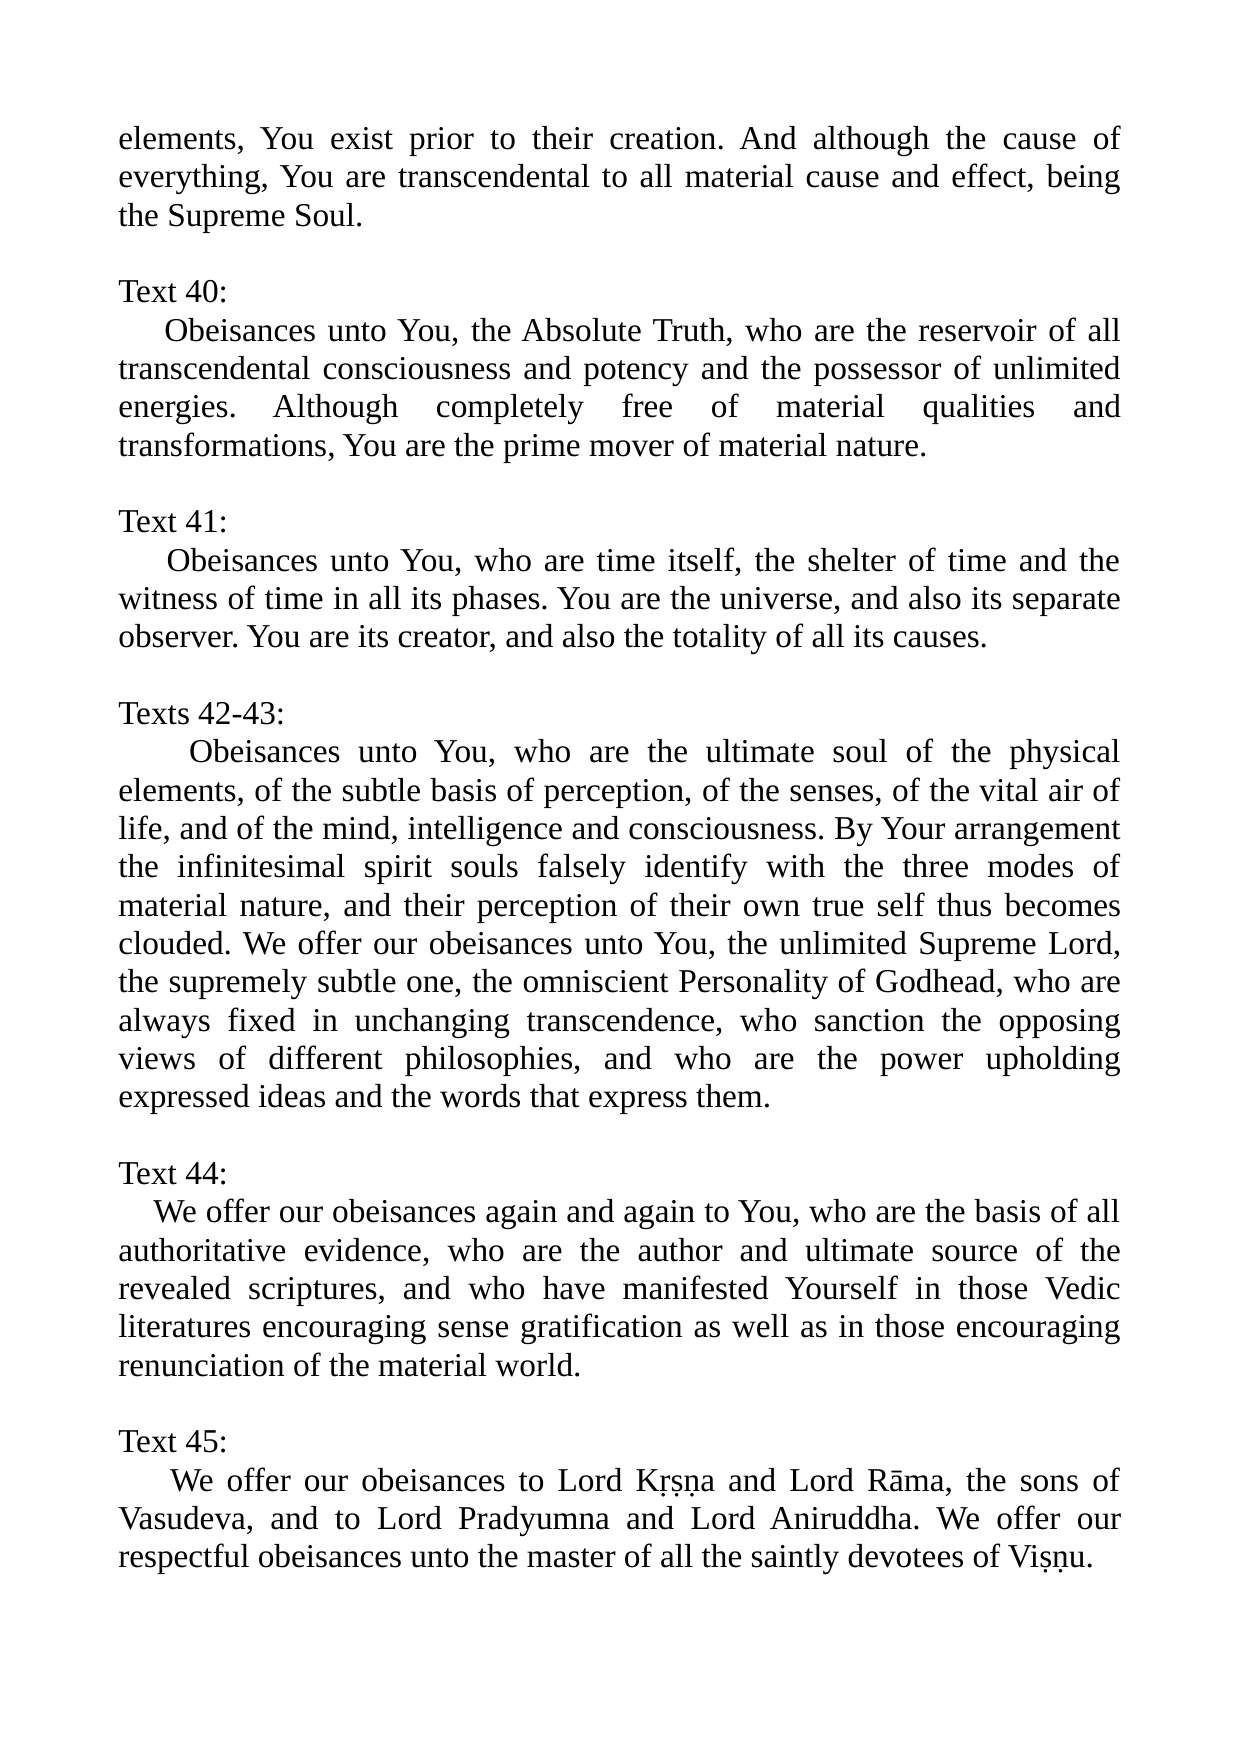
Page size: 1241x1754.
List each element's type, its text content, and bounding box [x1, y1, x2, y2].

text Text 41: [118, 501, 1122, 540]
text We offer our obeisances again and again to You, who are the basis of all authoritative evidence, who are the author and ultimate source of the revealed scriptures, and who have manifested Yourself in those Vedic literatures encouraging sense gratification as well as in those encouraging renunciation of the material world. [118, 1191, 1122, 1383]
text Text 45: [118, 1421, 1122, 1460]
text We offer our obeisances to Lord Kṛṣṇa and Lord Rāma, the sons of Vasudeva, and to Lord Pradyumna and Lord Aniruddha. We offer our respectful obeisances unto the master of all the saintly devotees of Viṣṇu. [118, 1460, 1122, 1575]
text Texts 42-43: [118, 693, 1122, 731]
text Obeisances unto You, who are time itself, the shelter of time and the witness of time in all its phases. You are the universe, and also its separate observer. You are its creator, and also the totality of all its causes. [118, 540, 1122, 655]
text elements, You exist prior to their creation. And although the cause of everything, You are transcendental to all material cause and effect, being the Supreme Soul. [118, 118, 1122, 233]
text Text 40: [118, 271, 1122, 310]
text Text 44: [118, 1153, 1122, 1191]
text Obeisances unto You, who are the ultimate soul of the physical elements, of the subtle basis of perception, of the senses, of the vital air of life, and of the mind, intelligence and consciousness. By Your arrangement the infinitesimal spirit souls falsely identify with the three modes of material nature, and their perception of their own true self thus becomes clouded. We offer our obeisances unto You, the unlimited Supreme Lord, the supremely subtle one, the omniscient Personality of Godhead, who are always fixed in unchanging transcendence, who sanction the opposing views of different philosophies, and who are the power upholding expressed ideas and the words that express them. [118, 731, 1122, 1115]
text Obeisances unto You, the Absolute Truth, who are the reservoir of all transcendental consciousness and potency and the possessor of unlimited energies. Although completely free of material qualities and transformations, You are the prime mover of material nature. [118, 310, 1122, 463]
